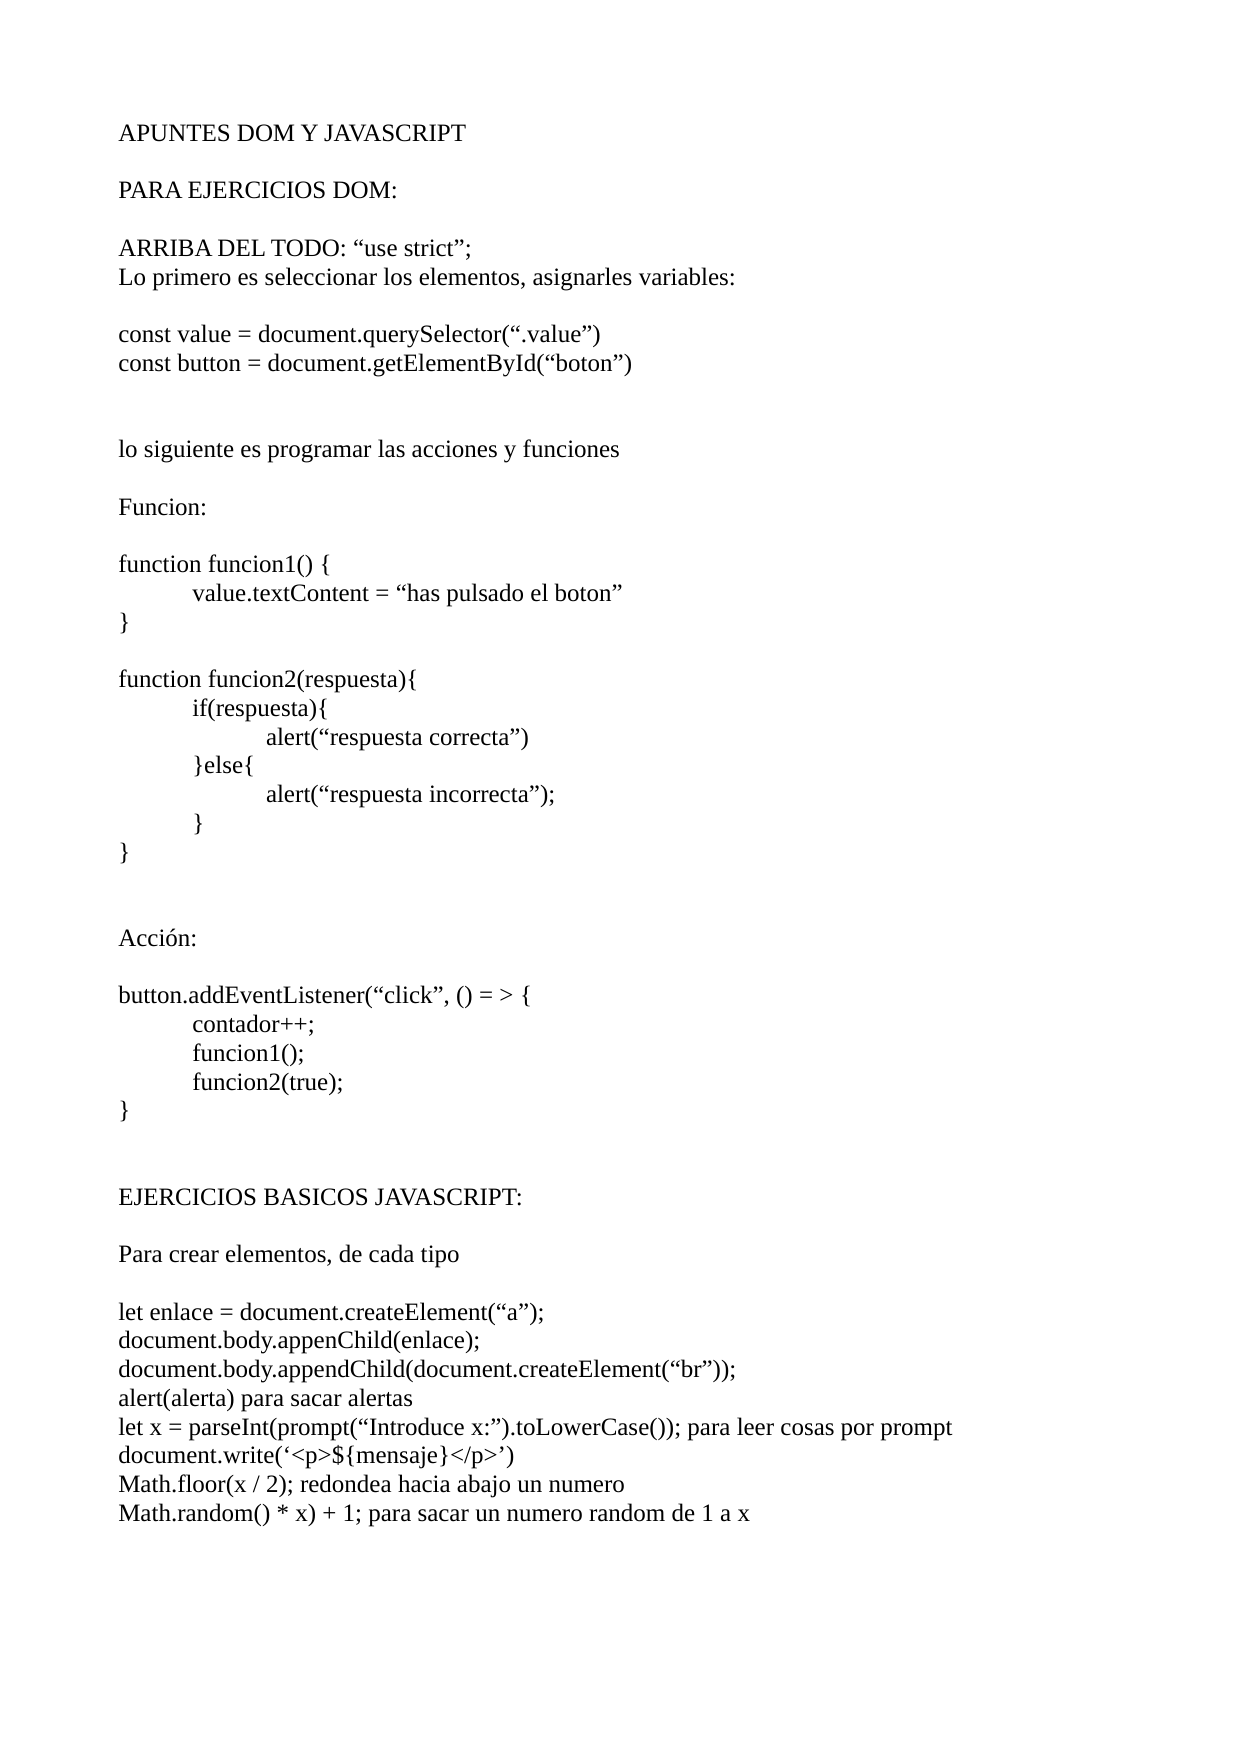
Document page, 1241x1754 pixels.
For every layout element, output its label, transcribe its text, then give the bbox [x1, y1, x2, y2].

text ARRIBA DEL TODO: “use strict”; [118, 233, 1122, 262]
text alert(“respuesta incorrecta”); [118, 779, 1122, 808]
text button.addEventListener(“click”, () = > { [118, 981, 1122, 1009]
text Acción: [118, 923, 1122, 981]
text funcion2(true); [118, 1067, 1122, 1096]
text Math.random() * x) + 1; para sacar un numero random de 1 a x [118, 1498, 1122, 1527]
text }else{ [118, 751, 1122, 779]
text PARA EJERCICIOS DOM: [118, 176, 1122, 204]
text function funcion2(respuesta){ [118, 664, 1122, 693]
text if(respuesta){ [118, 693, 1122, 722]
text funcion1(); [118, 1038, 1122, 1067]
text } [118, 808, 1122, 837]
text let x = parseInt(prompt(“Introduce x:”).toLowerCase()); para leer cosas por prompt [118, 1412, 1122, 1441]
text Funcion: [118, 492, 1122, 521]
text } [118, 837, 1122, 866]
text Para crear elementos, de cada tipo [118, 1239, 1122, 1297]
text document.write(‘<p>${mensaje}</p>’) [118, 1441, 1122, 1469]
text } [118, 607, 1122, 636]
text Math.floor(x / 2); redondea hacia abajo un numero [118, 1469, 1122, 1498]
text alert(alerta) para sacar alertas [118, 1383, 1122, 1412]
text } [118, 1096, 1122, 1124]
text const button = document.getElementById(“boton”) [118, 348, 1122, 377]
text contador++; [118, 1009, 1122, 1038]
text value.textContent = “has pulsado el boton” [118, 578, 1122, 607]
text APUNTES DOM Y JAVASCRIPT [118, 118, 1122, 147]
text Lo primero es seleccionar los elementos, asignarles variables: const value = document.querySelector(“.value”) [118, 262, 1122, 348]
text function funcion1() { [118, 549, 1122, 578]
text EJERCICIOS BASICOS JAVASCRIPT: [118, 1182, 1122, 1239]
text document.body.appendChild(document.createElement(“br”)); [118, 1354, 1122, 1383]
text alert(“respuesta correcta”) [118, 722, 1122, 751]
text lo siguiente es programar las acciones y funciones [118, 434, 1122, 463]
text let enlace = document.createElement(“a”); [118, 1297, 1122, 1326]
text document.body.appenChild(enlace); [118, 1326, 1122, 1354]
